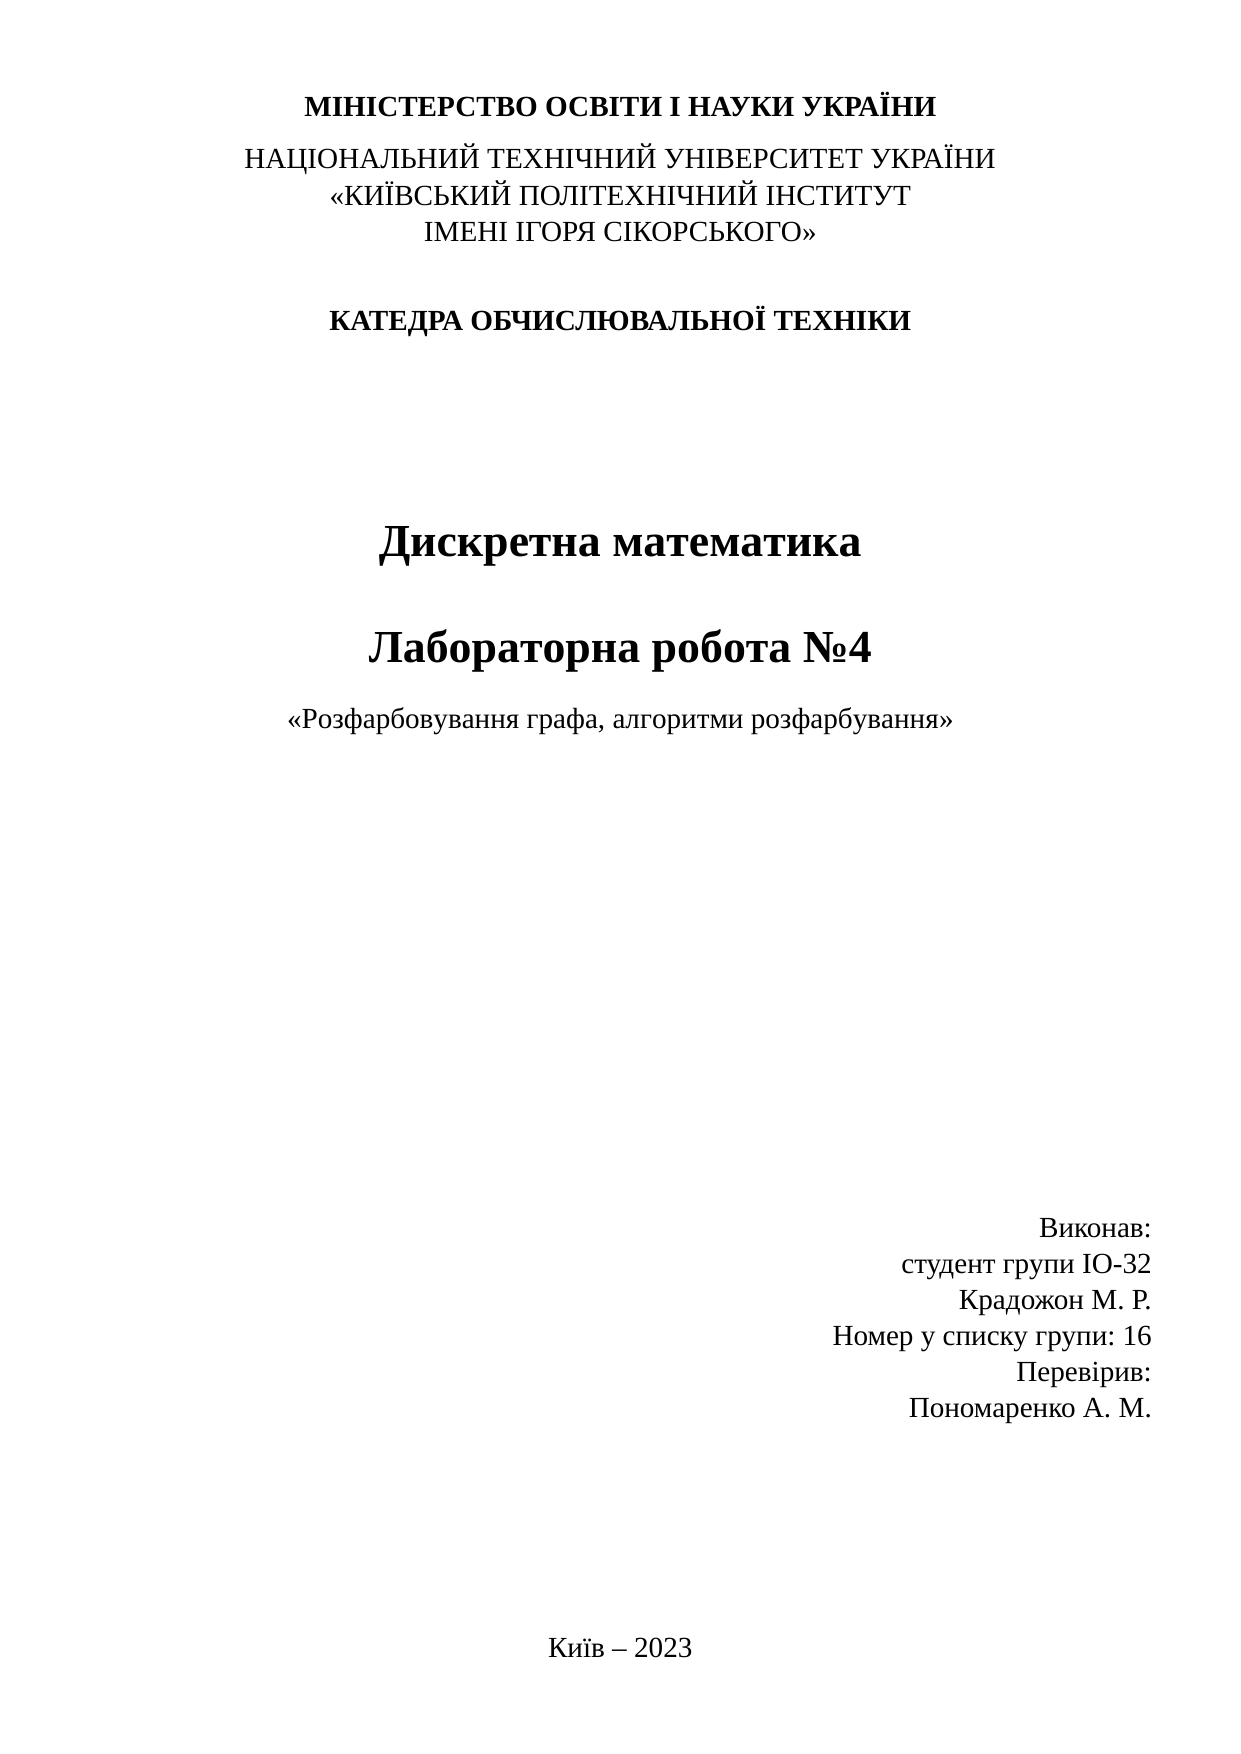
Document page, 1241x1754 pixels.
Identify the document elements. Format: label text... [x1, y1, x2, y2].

text НАЦІОНАЛЬНИЙ ТЕХНІЧНИЙ УНІВЕРСИТЕТ УКРАЇНИ [89, 141, 1152, 175]
text «КИЇВСЬКИЙ ПОЛІТЕХНІЧНИЙ ІНСТИТУТ [89, 178, 1152, 211]
text студент групи ІО-32 [89, 1246, 1152, 1279]
text Дискретна математика [89, 514, 1152, 567]
text Пономаренко А. М. [89, 1390, 1152, 1424]
text Номер у списку групи: 16 [89, 1318, 1152, 1352]
text Лабораторна робота №4 [89, 619, 1152, 672]
text Крадожон М. Р. [89, 1282, 1152, 1316]
text Перевірив: [89, 1354, 1152, 1388]
text КАТЕДРА ОБЧИСЛЮВАЛЬНОЇ ТЕХНІКИ [89, 303, 1152, 336]
text Київ – 2023 [89, 1630, 1152, 1664]
text ІМЕНІ ІГОРЯ СІКОРСЬКОГО» [89, 214, 1152, 247]
text Виконав: [89, 1210, 1152, 1243]
text «Розфарбовування графа, алгоритми розфарбування» [89, 701, 1152, 734]
text МІНІСТЕРСТВО ОСВІТИ І НАУКИ УКРАЇНИ [89, 89, 1152, 122]
